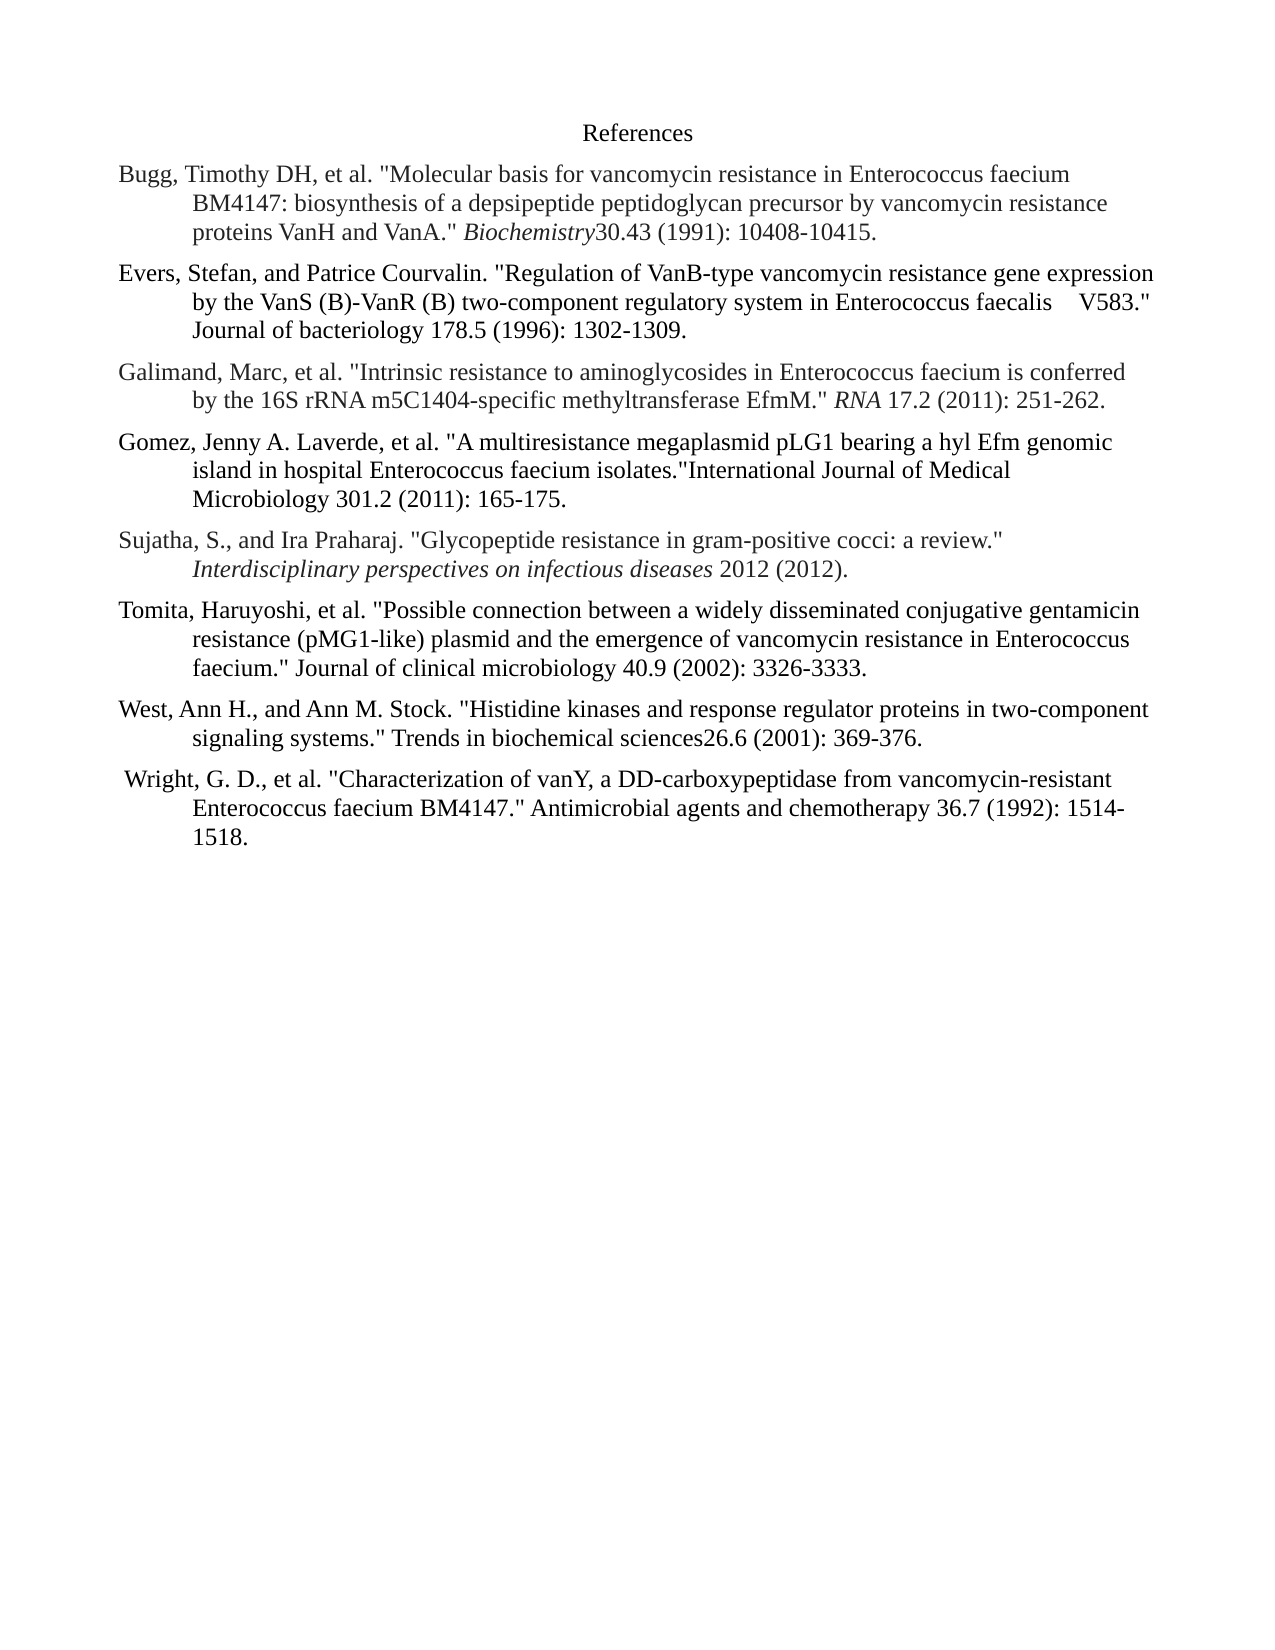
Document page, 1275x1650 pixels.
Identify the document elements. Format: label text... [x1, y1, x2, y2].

text Evers, Stefan, and Patrice Courvalin. "Regulation of VanB-type vancomycin resistance gene expression by the VanS (B)-VanR (B) two-component regulatory system in Enterococcus faecalis V583." Journal of bacteriology 178.5 (1996): 1302-1309. [118, 258, 1157, 344]
text Galimand, Marc, et al. "Intrinsic resistance to aminoglycosides in Enterococcus faecium is conferred by the 16S rRNA m5C1404-specific methyltransferase EfmM." RNA 17.2 (2011): 251-262. [118, 357, 1157, 414]
text References [118, 118, 1157, 147]
text Wright, G. D., et al. "Characterization of vanY, a DD-carboxypeptidase from vancomycin-resistant Enterococcus faecium BM4147." Antimicrobial agents and chemotherapy 36.7 (1992): 1514- 1518. [118, 764, 1157, 851]
text Bugg, Timothy DH, et al. "Molecular basis for vancomycin resistance in Enterococcus faecium BM4147: biosynthesis of a depsipeptide peptidoglycan precursor by vancomycin resistance proteins VanH and VanA." Biochemistry30.43 (1991): 10408-10415. [118, 159, 1157, 246]
text Sujatha, S., and Ira Praharaj. "Glycopeptide resistance in gram-positive cocci: a review." Interdisciplinary perspectives on infectious diseases 2012 (2012). [118, 526, 1157, 583]
text West, Ann H., and Ann M. Stock. "Histidine kinases and response regulator proteins in two-component signaling systems." Trends in biochemical sciences26.6 (2001): 369-376. [118, 694, 1157, 752]
text Tomita, Haruyoshi, et al. "Possible connection between a widely disseminated conjugative gentamicin resistance (pMG1-like) plasmid and the emergence of vancomycin resistance in Enterococcus faecium." Journal of clinical microbiology 40.9 (2002): 3326-3333. [118, 596, 1157, 682]
text Gomez, Jenny A. Laverde, et al. "A multiresistance megaplasmid pLG1 bearing a hyl Efm genomic island in hospital Enterococcus faecium isolates."International Journal of Medical Microbiology 301.2 (2011): 165-175. [118, 427, 1157, 513]
